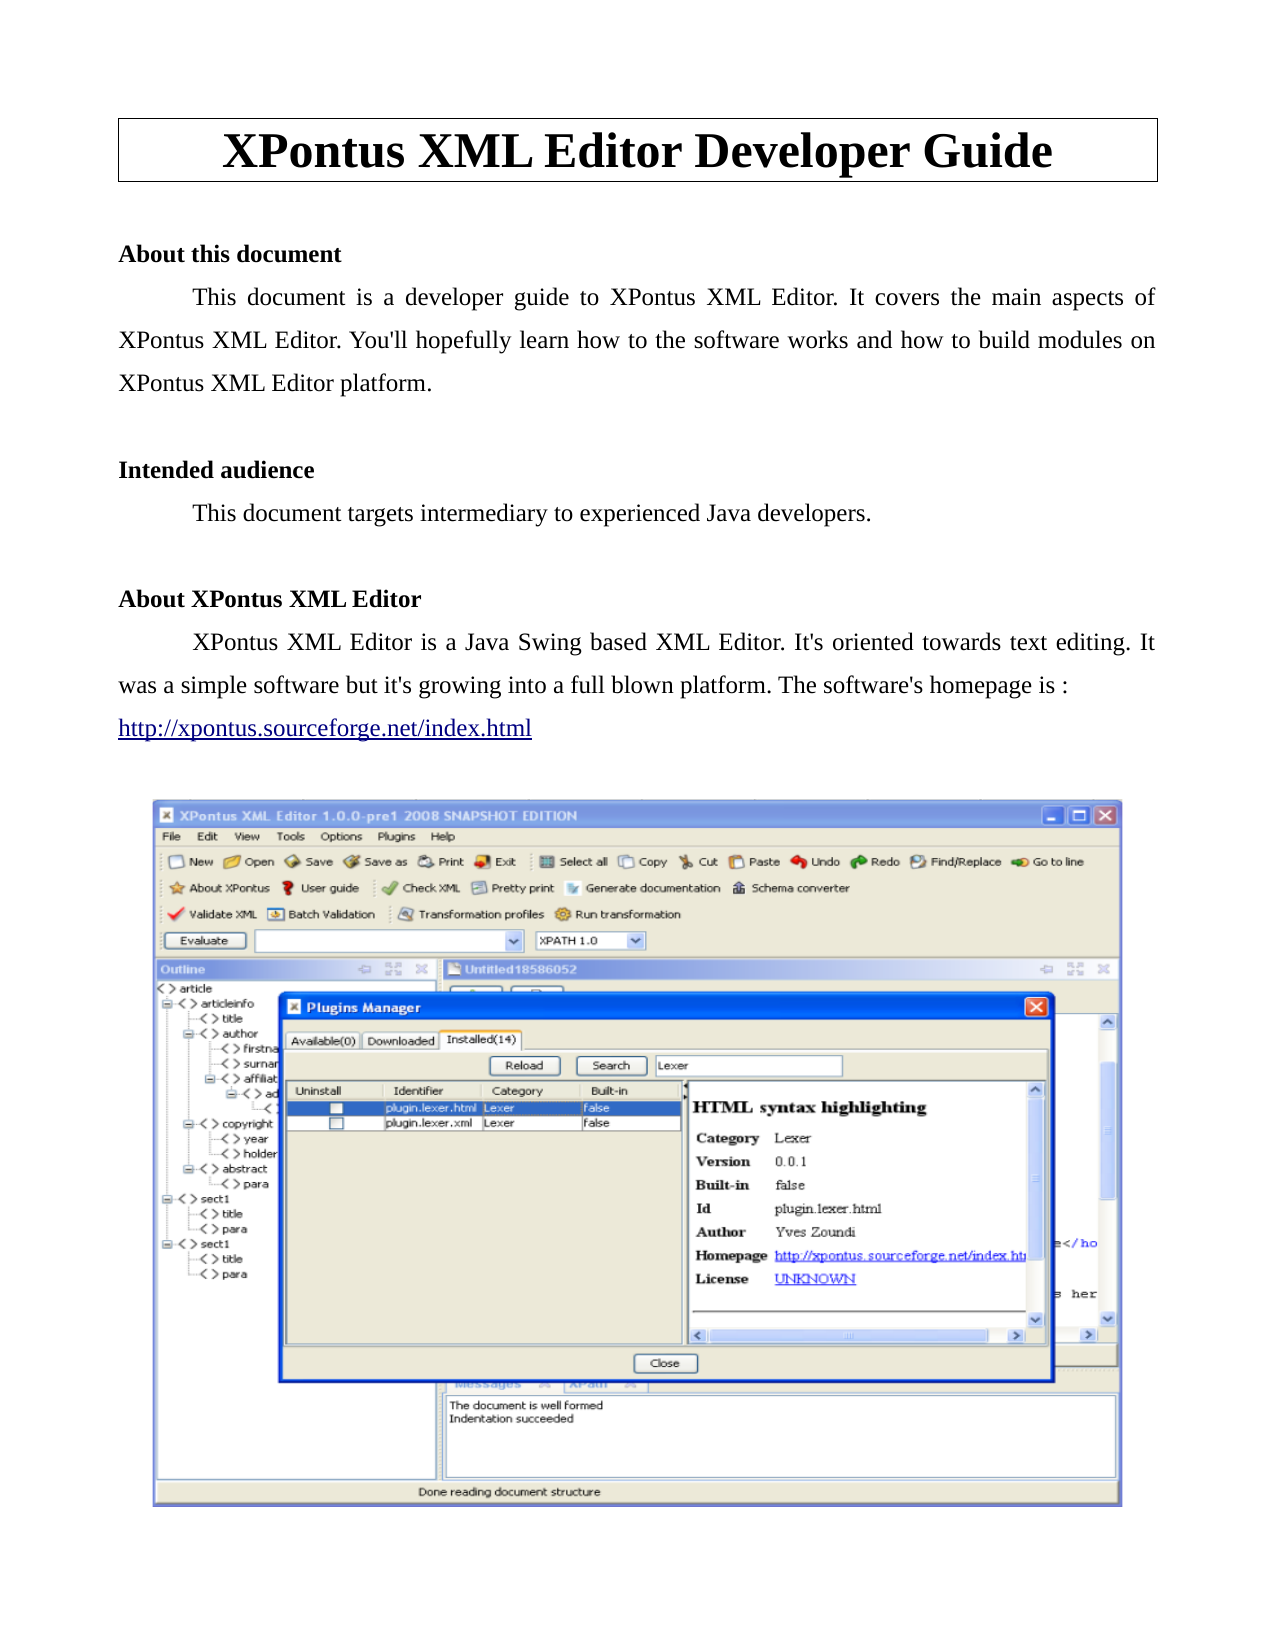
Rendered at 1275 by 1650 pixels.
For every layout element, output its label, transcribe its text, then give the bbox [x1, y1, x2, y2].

text http://xpontus.sourceforge.net/index.html [118, 713, 1157, 742]
text About XPontus XML Editor [118, 584, 1157, 613]
picture [152, 799, 1123, 1507]
text This document targets intermediary to experienced Java developers. [118, 498, 1157, 527]
text XPontus XML Editor is a Java Swing based XML Editor. It's oriented towards text editing. It was a simple software but it's growing into a full blown platform. The software's homepage is : [118, 627, 1157, 699]
text XPontus XML Editor Developer Guide [119, 119, 1157, 181]
text This document is a developer guide to XPontus XML Editor. It covers the main aspects of XPontus XML Editor. You'll hopefully learn how to the software works and how to build modules on XPontus XML Editor platform. [118, 282, 1157, 397]
text About this document [118, 239, 1157, 268]
text Intended audience [118, 455, 1157, 483]
